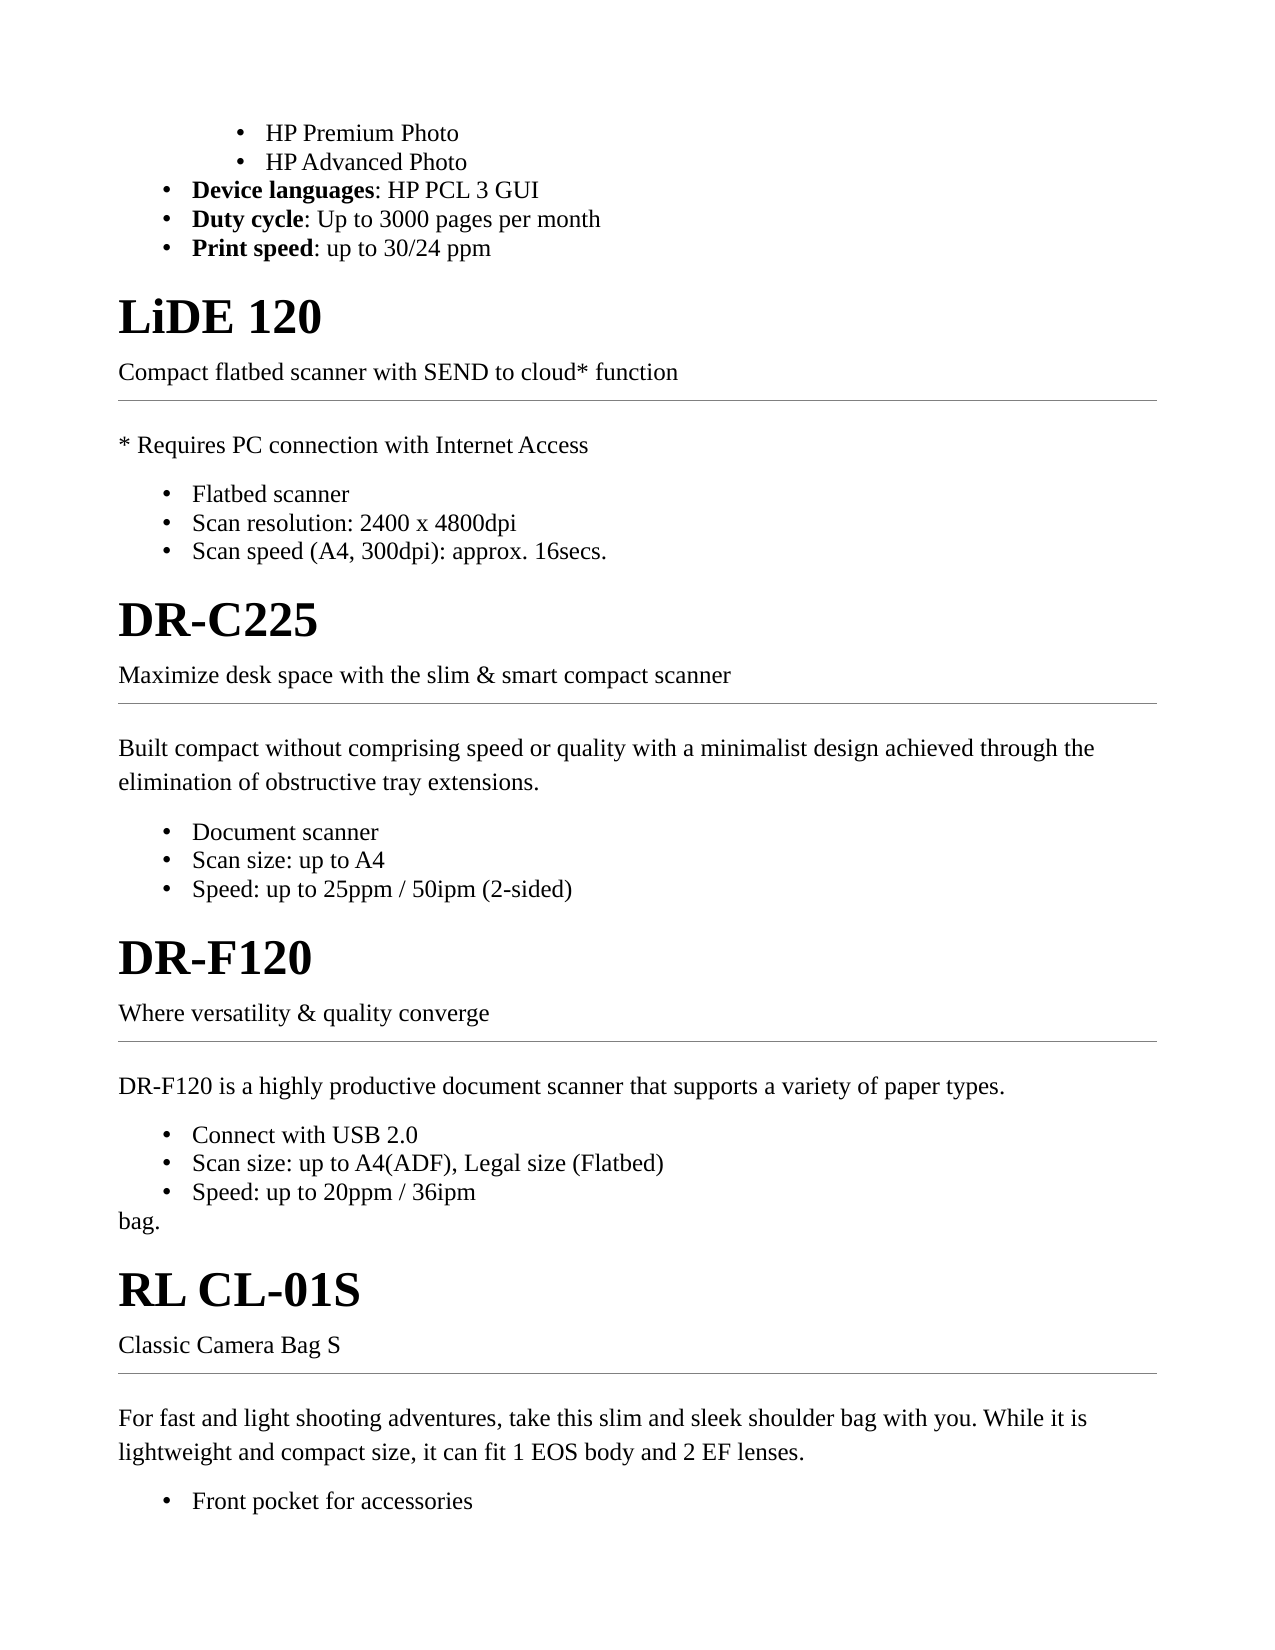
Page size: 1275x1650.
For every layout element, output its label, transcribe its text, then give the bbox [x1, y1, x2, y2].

subtitle DR-F120 [118, 928, 1157, 985]
list Flatbed scanner [162, 479, 1157, 508]
list Device languages: HP PCL 3 GUI [162, 176, 1157, 204]
list Scan size: up to A4 [162, 845, 1157, 874]
text For fast and light shooting adventures, take this slim and sleek shoulder bag with you. While it is lightweight and compact size, it can fit 1 EOS body and 2 EF lenses. [118, 1403, 1157, 1466]
list Print speed: up to 30/24 ppm [162, 233, 1157, 262]
text DR-F120 is a highly productive document scanner that supports a variety of paper types. [118, 1071, 1157, 1099]
list Front pocket for accessories [162, 1486, 1157, 1515]
subtitle RL CL-01S [118, 1260, 1157, 1317]
subtitle Compact flatbed scanner with SEND to cloud* function [118, 357, 1157, 386]
list Scan resolution: 2400 x 4800dpi [162, 508, 1157, 536]
list Duty cycle: Up to 3000 pages per month [162, 204, 1157, 233]
subtitle LiDE 120 [118, 287, 1157, 344]
list Document scanner [162, 817, 1157, 845]
text * Requires PC connection with Internet Access [118, 430, 1157, 458]
list Speed: up to 20ppm / 36ipm [162, 1177, 1157, 1206]
list Speed: up to 25ppm / 50ipm (2-sided) [162, 874, 1157, 903]
list HP Premium Photo [236, 118, 1157, 147]
list Scan speed (A4, 300dpi): approx. 16secs. [162, 536, 1157, 565]
subtitle Where versatility & quality converge [118, 998, 1157, 1027]
list Scan size: up to A4(ADF), Legal size (Flatbed) [162, 1148, 1157, 1177]
text bag. [118, 1206, 1157, 1235]
subtitle DR-C225 [118, 590, 1157, 648]
subtitle Classic Camera Bag S [118, 1330, 1157, 1358]
text Built compact without comprising speed or quality with a minimalist design achieved through the elimination of obstructive tray extensions. [118, 733, 1157, 796]
list Connect with USB 2.0 [162, 1120, 1157, 1148]
list HP Advanced Photo [236, 147, 1157, 176]
subtitle Maximize desk space with the slim & smart compact scanner [118, 660, 1157, 689]
